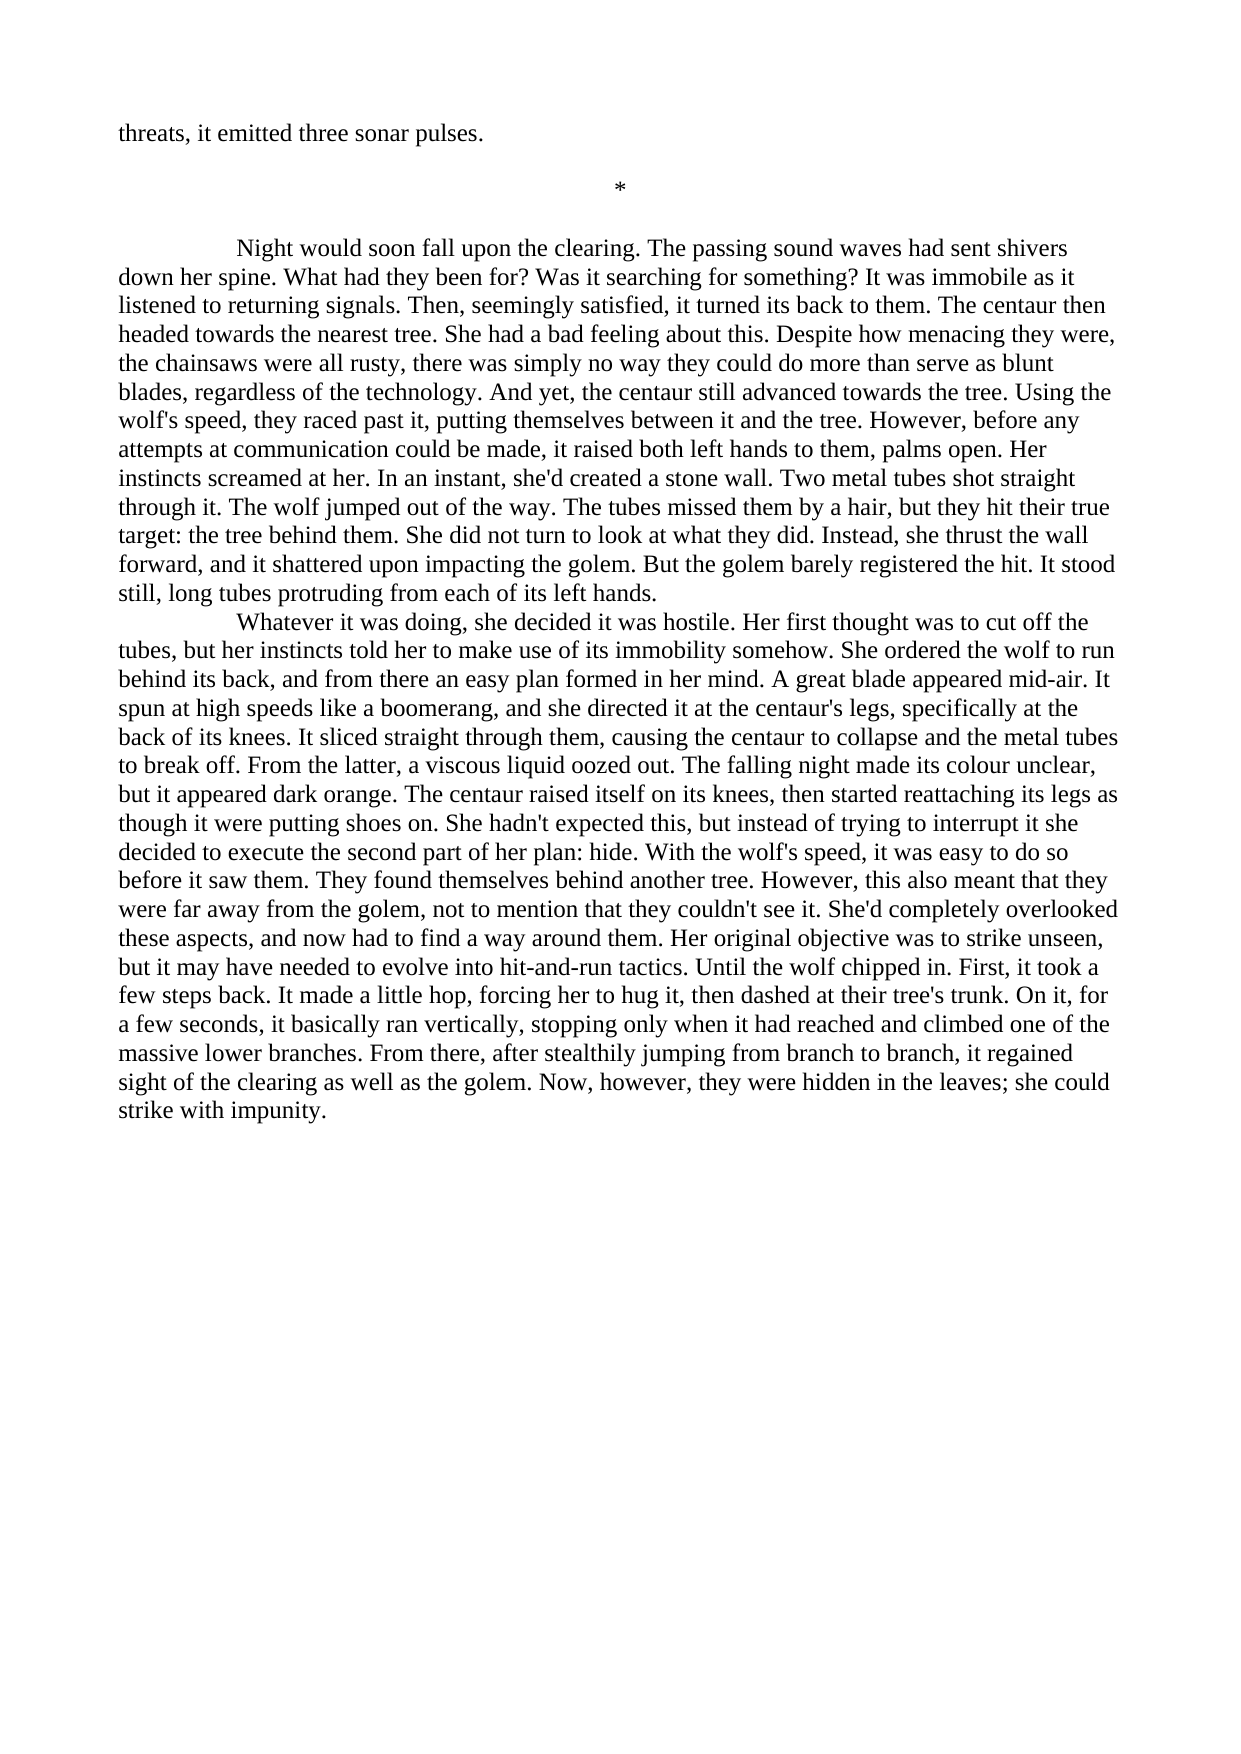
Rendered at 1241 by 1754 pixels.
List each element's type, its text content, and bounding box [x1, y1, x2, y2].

text Whatever it was doing, she decided it was hostile. Her first thought was to cut off the tubes, but her instincts told her to make use of its immobility somehow. She ordered the wolf to run behind its back, and from there an easy plan formed in her mind. A great blade appeared mid-air. It spun at high speeds like a boomerang, and she directed it at the centaur's legs, specifically at the back of its knees. It sliced straight through them, causing the centaur to collapse and the metal tubes to break off. From the latter, a viscous liquid oozed out. The falling night made its colour unclear, but it appeared dark orange. The centaur raised itself on its knees, then started reattaching its legs as though it were putting shoes on. She hadn't expected this, but instead of trying to interrupt it she decided to execute the second part of her plan: hide. With the wolf's speed, it was easy to do so before it saw them. They found themselves behind another tree. However, this also meant that they were far away from the golem, not to mention that they couldn't see it. She'd completely overlooked these aspects, and now had to find a way around them. Her original objective was to strike unseen, but it may have needed to evolve into hit-and-run tactics. Until the wolf chipped in. First, it took a few steps back. It made a little hop, forcing her to hug it, then dashed at their tree's trunk. On it, for a few seconds, it basically ran vertically, stopping only when it had reached and climbed one of the massive lower branches. From there, after stealthily jumping from branch to branch, it regained sight of the clearing as well as the golem. Now, however, they were hidden in the leaves; she could strike with impunity. [118, 607, 1122, 1124]
text threats, it emitted three sonar pulses. [118, 118, 1122, 147]
text * [118, 176, 1122, 204]
text Night would soon fall upon the clearing. The passing sound waves had sent shivers down her spine. What had they been for? Was it searching for something? It was immobile as it listened to returning signals. Then, seemingly satisfied, it turned its back to them. The centaur then headed towards the nearest tree. She had a bad feeling about this. Despite how menacing they were, the chainsaws were all rusty, there was simply no way they could do more than serve as blunt blades, regardless of the technology. And yet, the centaur still advanced towards the tree. Using the wolf's speed, they raced past it, putting themselves between it and the tree. However, before any attempts at communication could be made, it raised both left hands to them, palms open. Her instincts screamed at her. In an instant, she'd created a stone wall. Two metal tubes shot straight through it. The wolf jumped out of the way. The tubes missed them by a hair, but they hit their true target: the tree behind them. She did not turn to look at what they did. Instead, she thrust the wall forward, and it shattered upon impacting the golem. But the golem barely registered the hit. It stood still, long tubes protruding from each of its left hands. [118, 233, 1122, 607]
